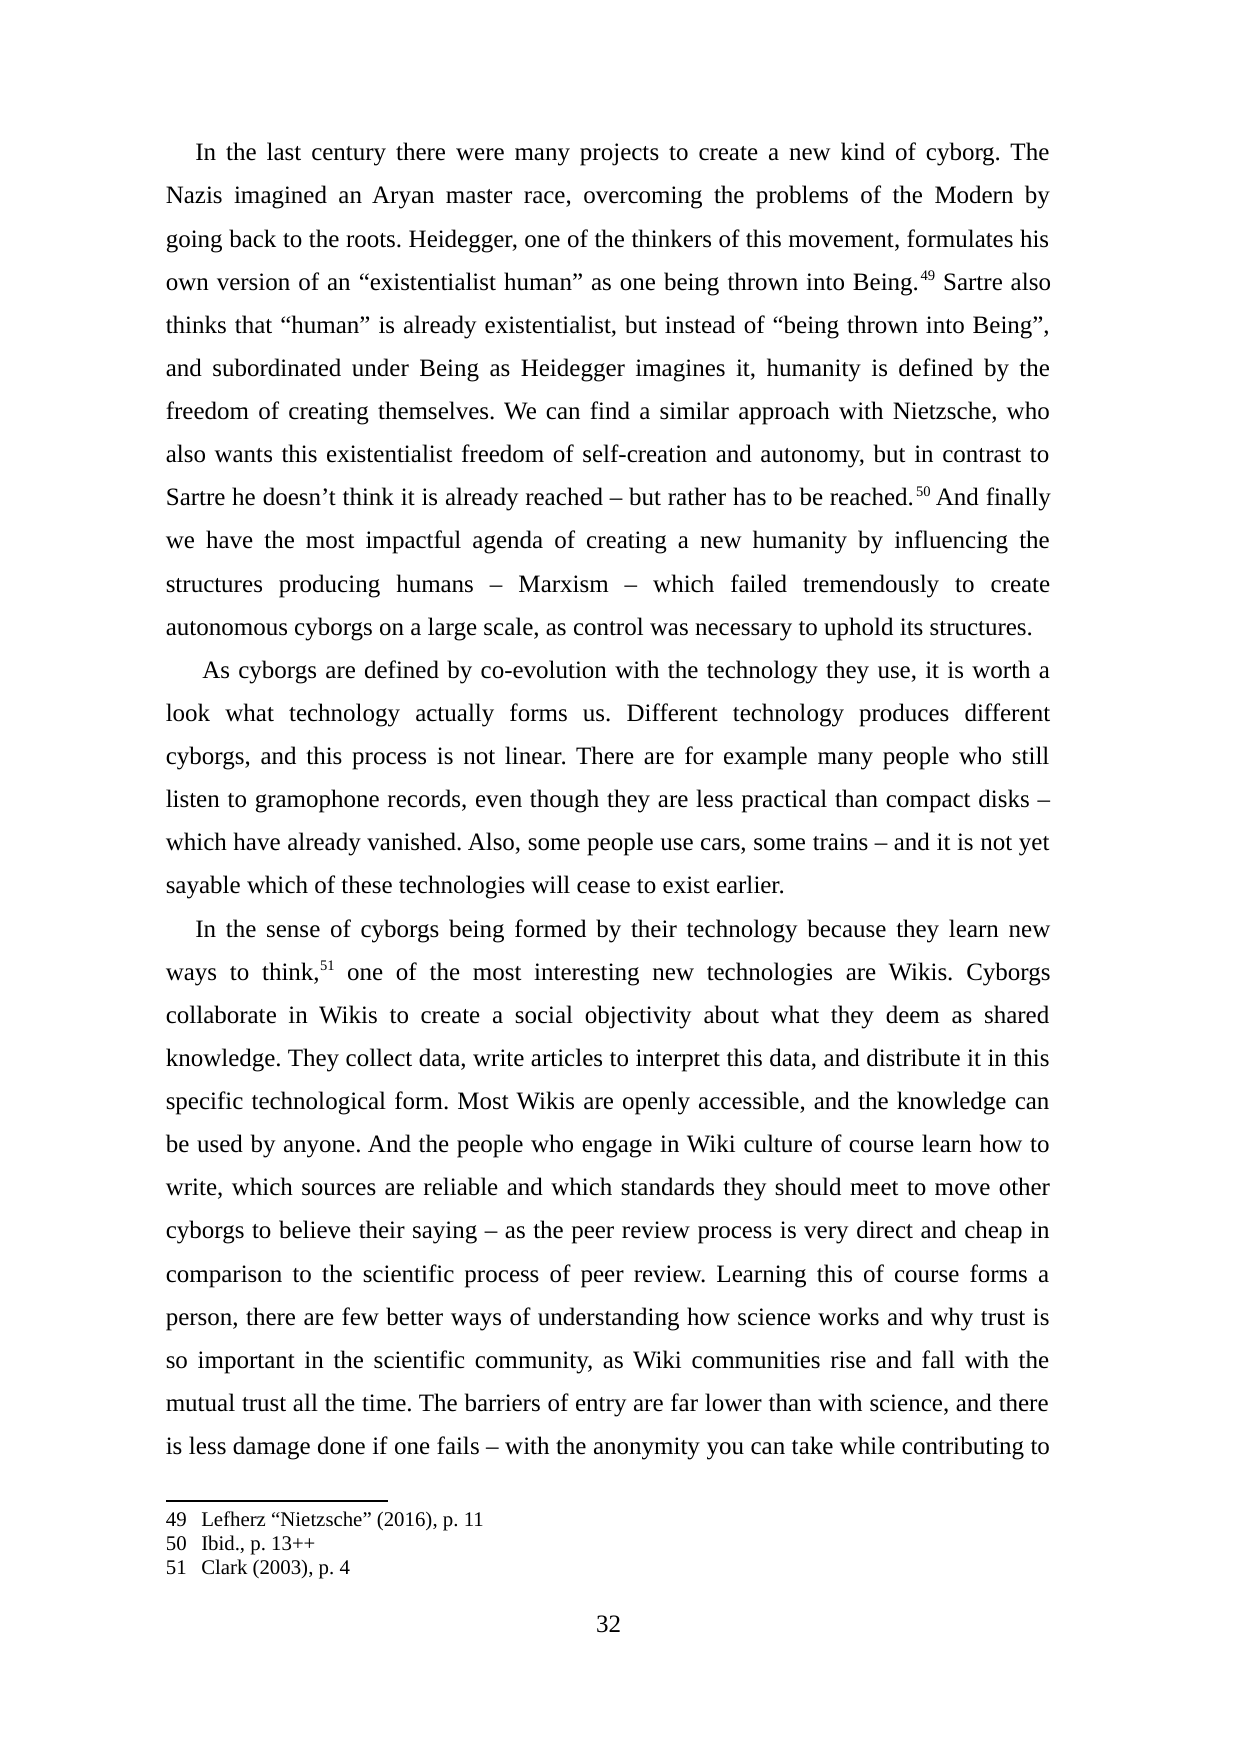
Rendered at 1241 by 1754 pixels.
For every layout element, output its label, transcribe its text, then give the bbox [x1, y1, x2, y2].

text As cyborgs are defined by co-evolution with the technology they use, it is worth a look what technology actually forms us. Different technology produces different cyborgs, and this process is not linear. There are for example many people who still listen to gramophone records, even though they are less practical than compact disks – which have already vanished. Also, some people use cars, some trains – and it is not yet sayable which of these technologies will cease to exist earlier. [166, 655, 1051, 899]
text Ibid., p. 13++ [166, 1531, 1051, 1555]
text In the last century there were many projects to create a new kind of cyborg. The Nazis imagined an Aryan master race, overcoming the problems of the Modern by going back to the roots. Heidegger, one of the thinkers of this movement, formulates his own version of an “existentialist human” as one being thrown into Being. Sartre also thinks that “human” is already existentialist, but instead of “being thrown into Being”, and subordinated under Being as Heidegger imagines it, humanity is defined by the freedom of creating themselves. We can find a similar approach with Nietzsche, who also wants this existentialist freedom of self-creation and autonomy, but in contrast to Sartre he doesn’t think it is already reached – but rather has to be reached. And finally we have the most impactful agenda of creating a new humanity by influencing the structures producing humans – Marxism – which failed tremendously to create autonomous cyborgs on a large scale, as control was necessary to uphold its structures. [166, 137, 1051, 641]
text Clark (2003), p. 4 [166, 1555, 1051, 1579]
text In the sense of cyborgs being formed by their technology because they learn new ways to think, one of the most interesting new technologies are Wikis. Cyborgs collaborate in Wikis to create a social objectivity about what they deem as shared knowledge. They collect data, write articles to interpret this data, and distribute it in this specific technological form. Most Wikis are openly accessible, and the knowledge can be used by anyone. And the people who engage in Wiki culture of course learn how to write, which sources are reliable and which standards they should meet to move other cyborgs to believe their saying – as the peer review process is very direct and cheap in comparison to the scientific process of peer review. Learning this of course forms a person, there are few better ways of understanding how science works and why trust is so important in the scientific community, as Wiki communities rise and fall with the mutual trust all the time. The barriers of entry are far lower than with science, and there is less damage done if one fails – with the anonymity you can take while contributing to [166, 914, 1051, 1460]
text Lefherz “Nietzsche” (2016), p. 11 [166, 1507, 1051, 1531]
